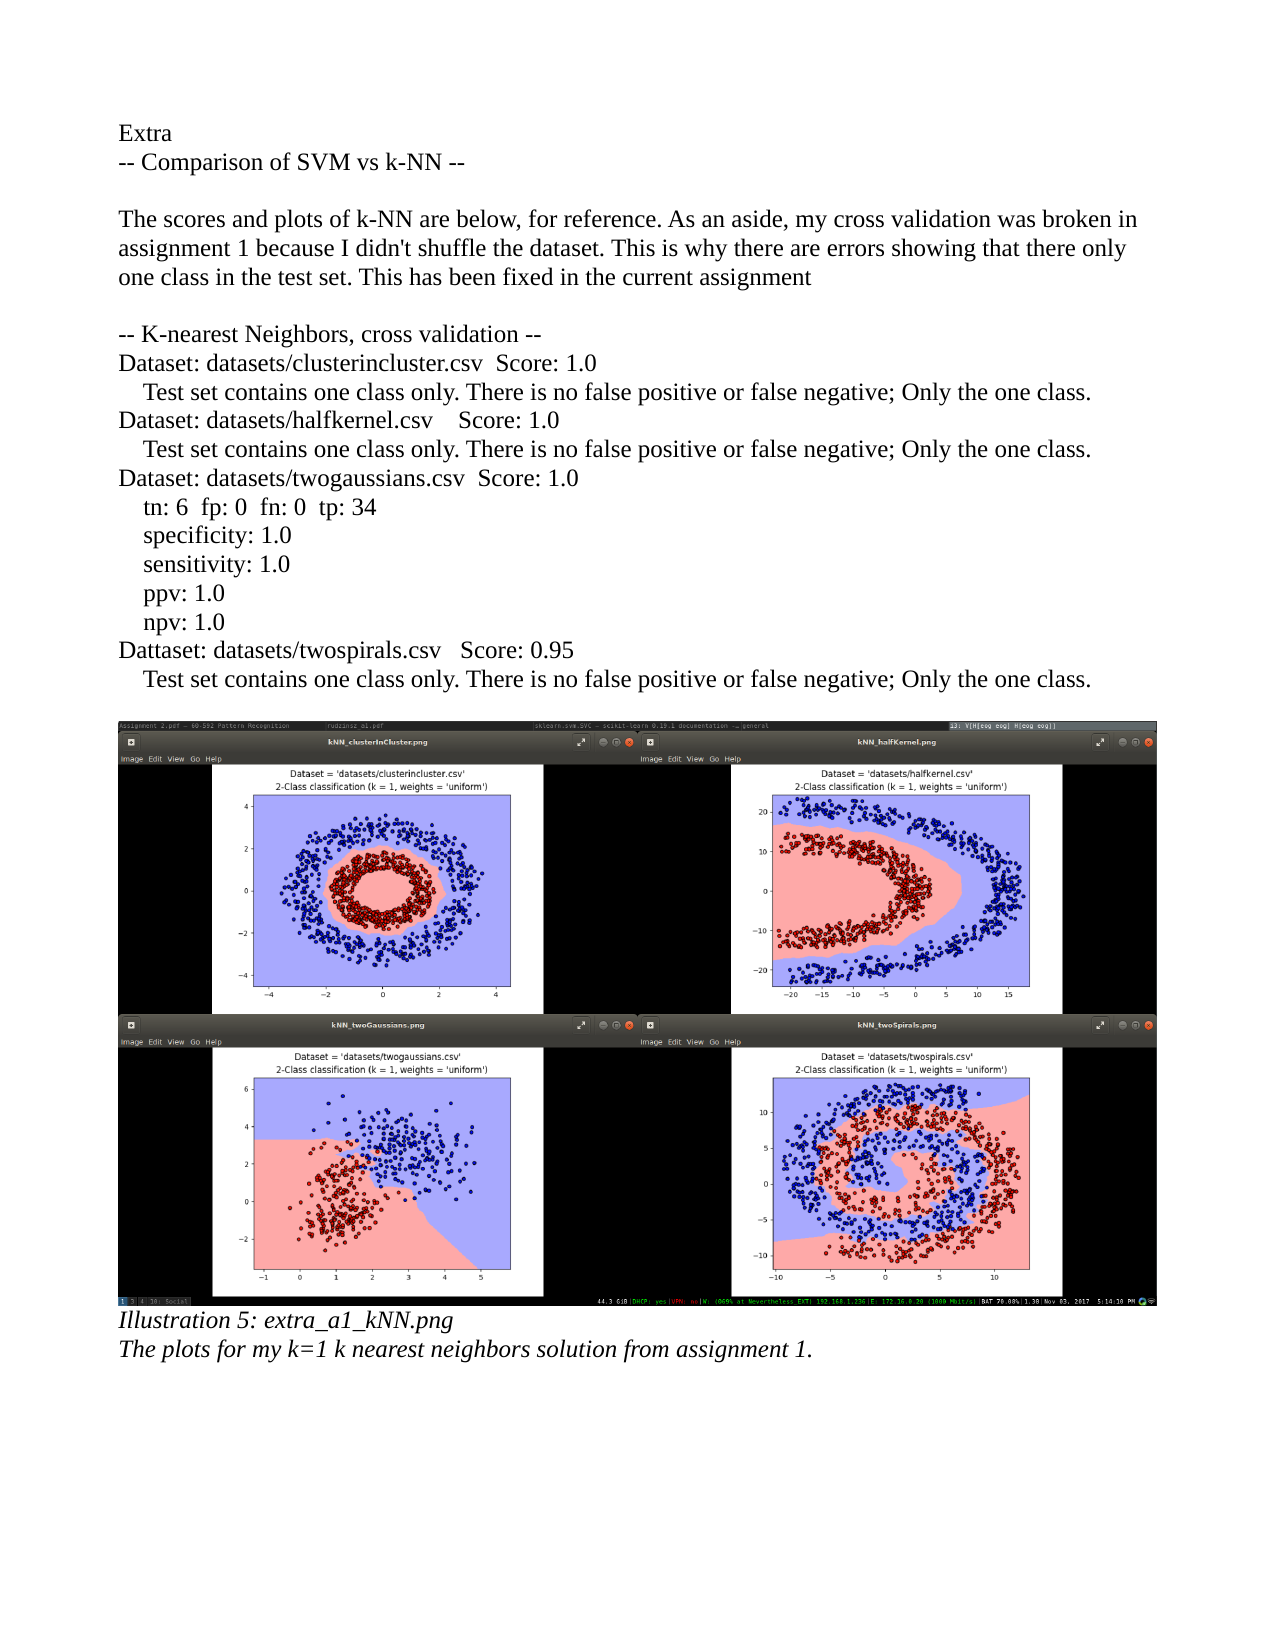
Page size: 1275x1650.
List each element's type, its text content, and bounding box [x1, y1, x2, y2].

text -- K-nearest Neighbors, cross validation -- [118, 319, 1157, 348]
text Dataset: datasets/halfkernel.csv Score: 1.0 [118, 406, 1157, 434]
text ppv: 1.0 [118, 578, 1157, 607]
text Extra [118, 118, 1157, 147]
text The scores and plots of k-NN are below, for reference. As an aside, my cross validation was broken in assignment 1 because I didn't shuffle the dataset. This is why there are errors showing that there only one class in the test set. This has been fixed in the current assignment [118, 204, 1157, 291]
picture [118, 721, 1157, 1306]
text Test set contains one class only. There is no false positive or false negative; Only the one class. [118, 434, 1157, 463]
text Dattaset: datasets/twospirals.csv Score: 0.95 [118, 636, 1157, 664]
text -- Comparison of SVM vs k-NN -- [118, 147, 1157, 176]
text Dataset: datasets/twogaussians.csv Score: 1.0 [118, 463, 1157, 492]
text specificity: 1.0 [118, 521, 1157, 549]
text tn: 6 fp: 0 fn: 0 tp: 34 [118, 492, 1157, 521]
text Illustration 5: extra_a1_kNN.png The plots for my k=1 k nearest neighbors solution from assignment 1. [118, 1306, 1157, 1363]
text sensitivity: 1.0 [118, 549, 1157, 578]
text npv: 1.0 [118, 607, 1157, 636]
text Test set contains one class only. There is no false positive or false negative; Only the one class. [118, 377, 1157, 406]
text Test set contains one class only. There is no false positive or false negative; Only the one class. [118, 664, 1157, 693]
text Dataset: datasets/clusterincluster.csv Score: 1.0 [118, 348, 1157, 377]
